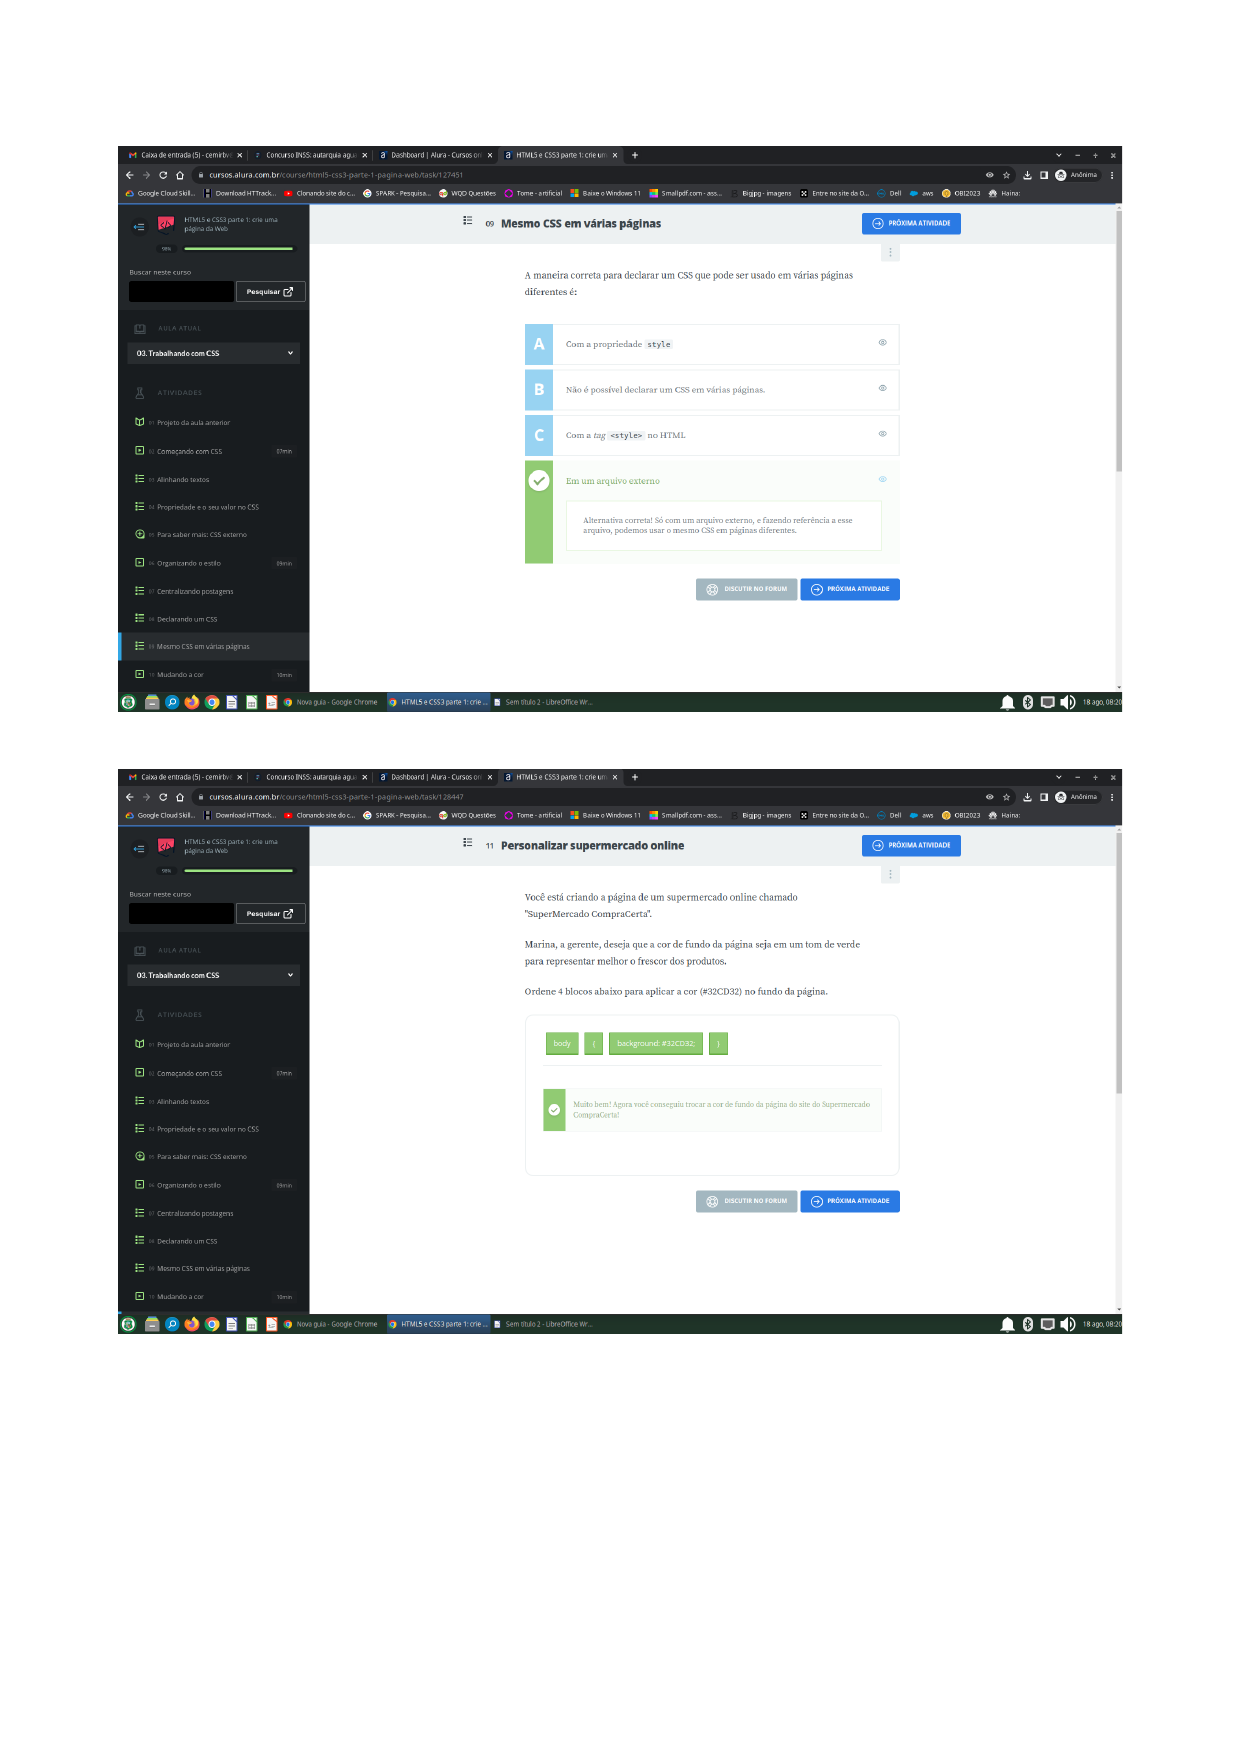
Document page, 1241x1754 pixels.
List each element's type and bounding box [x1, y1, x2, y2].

picture [118, 769, 1123, 1334]
picture [118, 146, 1123, 712]
